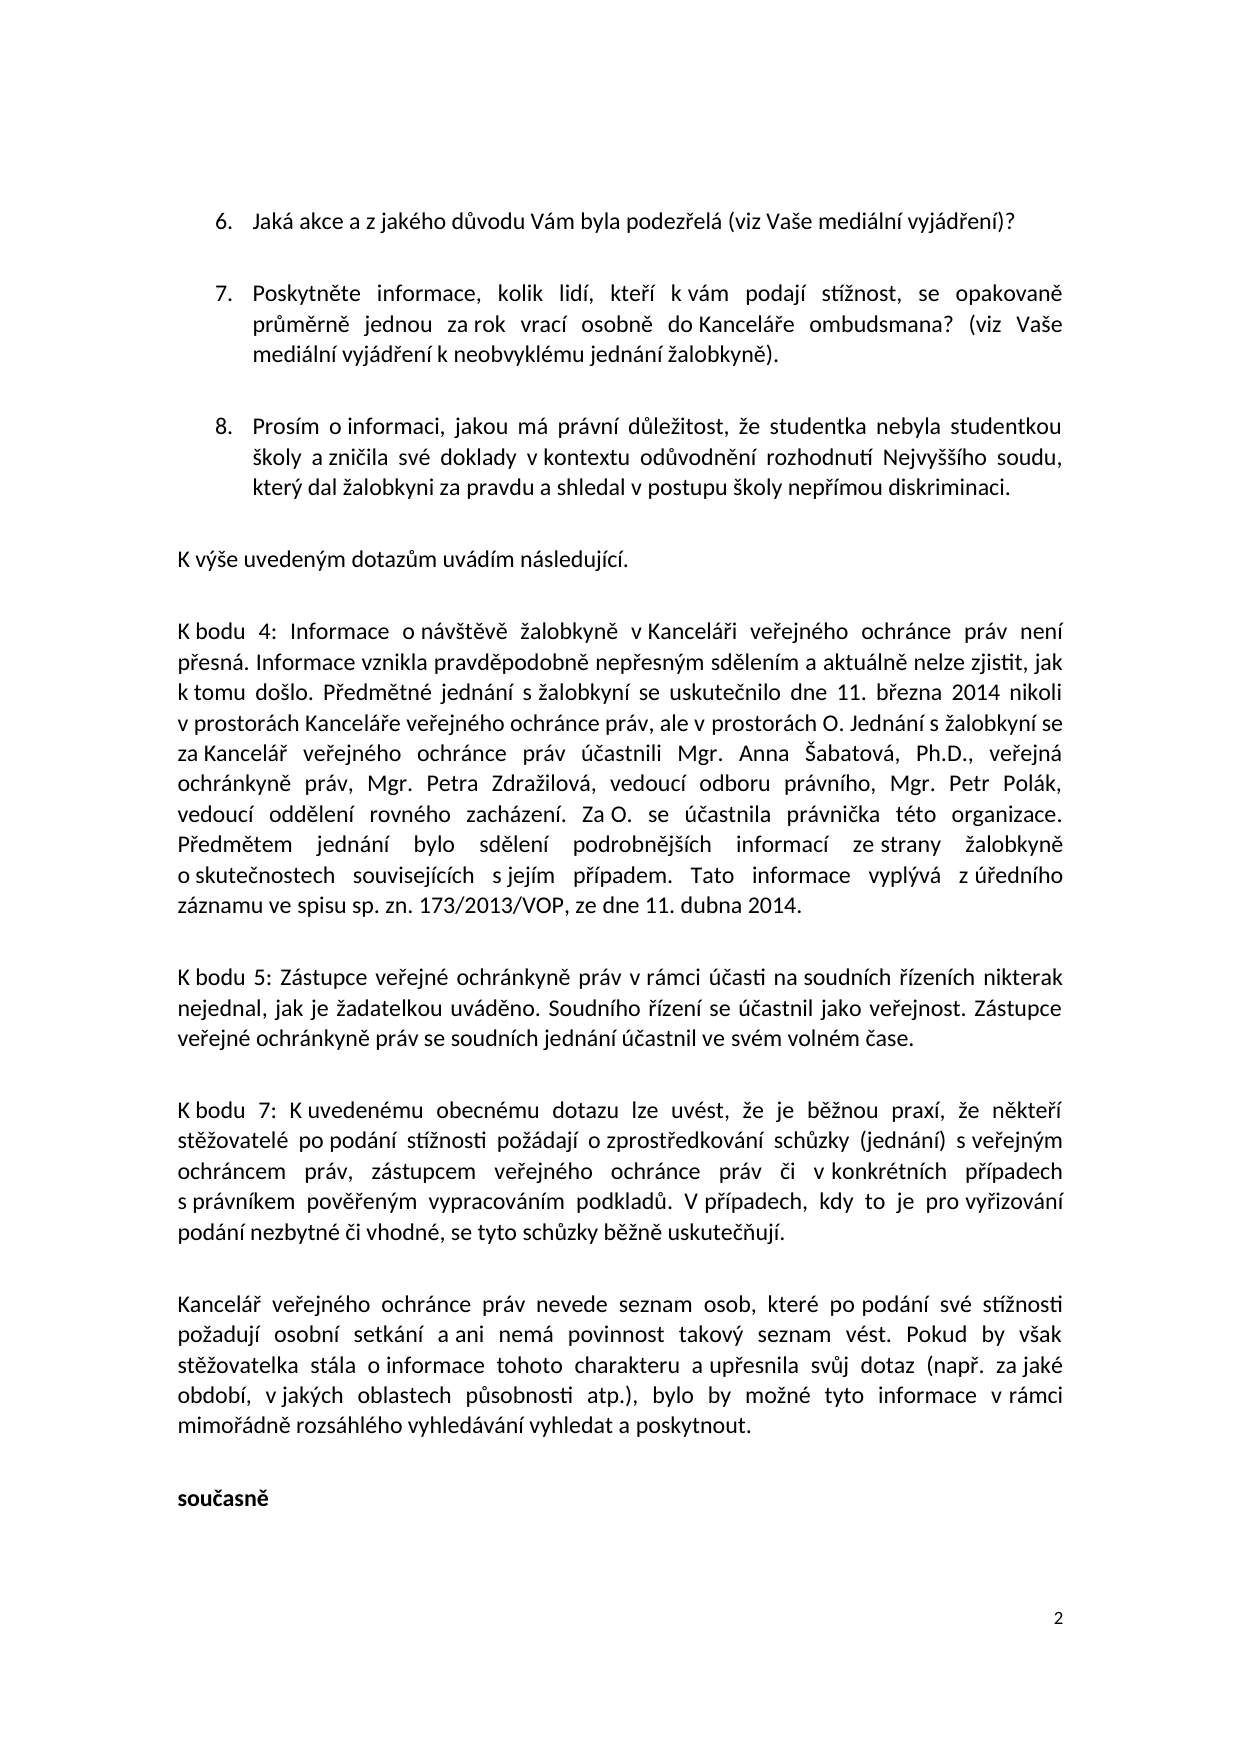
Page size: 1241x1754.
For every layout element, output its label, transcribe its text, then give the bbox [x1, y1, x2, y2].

text K bodu 4: Informace o návštěvě žalobkyně v Kanceláři veřejného ochránce práv není přesná. Informace vznikla pravděpodobně nepřesným sdělením a aktuálně nelze zjistit, jak k tomu došlo. Předmětné jednání s žalobkyní se uskutečnilo dne 11. března 2014 nikoli v prostorách Kanceláře veřejného ochránce práv, ale v prostorách O. Jednání s žalobkyní se za Kancelář veřejného ochránce práv účastnili Mgr. Anna Šabatová, Ph.D., veřejná ochránkyně práv, Mgr. Petra Zdražilová, vedoucí odboru právního, Mgr. Petr Polák, vedoucí oddělení rovného zacházení. Za O. se účastnila právnička této organizace. Předmětem jednání bylo sdělení podrobnějších informací ze strany žalobkyně o skutečnostech souvisejících s jejím případem. Tato informace vyplývá z úředního záznamu ve spisu sp. zn. 173/2013/VOP, ze dne 11. dubna 2014. [177, 616, 1063, 919]
text současně [177, 1483, 1063, 1512]
list Prosím o informaci, jakou má právní důležitost, že studentka nebyla studentkou školy a zničila své doklady v kontextu odůvodnění rozhodnutí Nejvyššího soudu, který dal žalobkyni za pravdu a shledal v postupu školy nepřímou diskriminaci. [215, 411, 1063, 502]
list Poskytněte informace, kolik lidí, kteří k vám podají stížnost, se opakovaně průměrně jednou za rok vrací osobně do Kanceláře ombudsmana? (viz Vaše mediální vyjádření k neobvyklému jednání žalobkyně). [215, 278, 1063, 369]
list Jaká akce a z jakého důvodu Vám byla podezřelá (viz Vaše mediální vyjádření)? [215, 206, 1063, 236]
text K výše uvedeným dotazům uvádím následující. [177, 544, 1063, 574]
text Kancelář veřejného ochránce práv nevede seznam osob, které po podání své stížnosti požadují osobní setkání a ani nemá povinnost takový seznam vést. Pokud by však stěžovatelka stála o informace tohoto charakteru a upřesnila svůj dotaz (např. za jaké období, v jakých oblastech působnosti atp.), bylo by možné tyto informace v rámci mimořádně rozsáhlého vyhledávání vyhledat a poskytnout. [177, 1289, 1063, 1440]
text K bodu 7: K uvedenému obecnému dotazu lze uvést, že je běžnou praxí, že někteří stěžovatelé po podání stížnosti požádají o zprostředkování schůzky (jednání) s veřejným ochráncem práv, zástupcem veřejného ochránce práv či v konkrétních případech s právníkem pověřeným vypracováním podkladů. V případech, kdy to je pro vyřizování podání nezbytné či vhodné, se tyto schůzky běžně uskutečňují. [177, 1095, 1063, 1246]
text K bodu 5: Zástupce veřejné ochránkyně práv v rámci účasti na soudních řízeních nikterak nejednal, jak je žadatelkou uváděno. Soudního řízení se účastnil jako veřejnost. Zástupce veřejné ochránkyně práv se soudních jednání účastnil ve svém volném čase. [177, 962, 1063, 1052]
